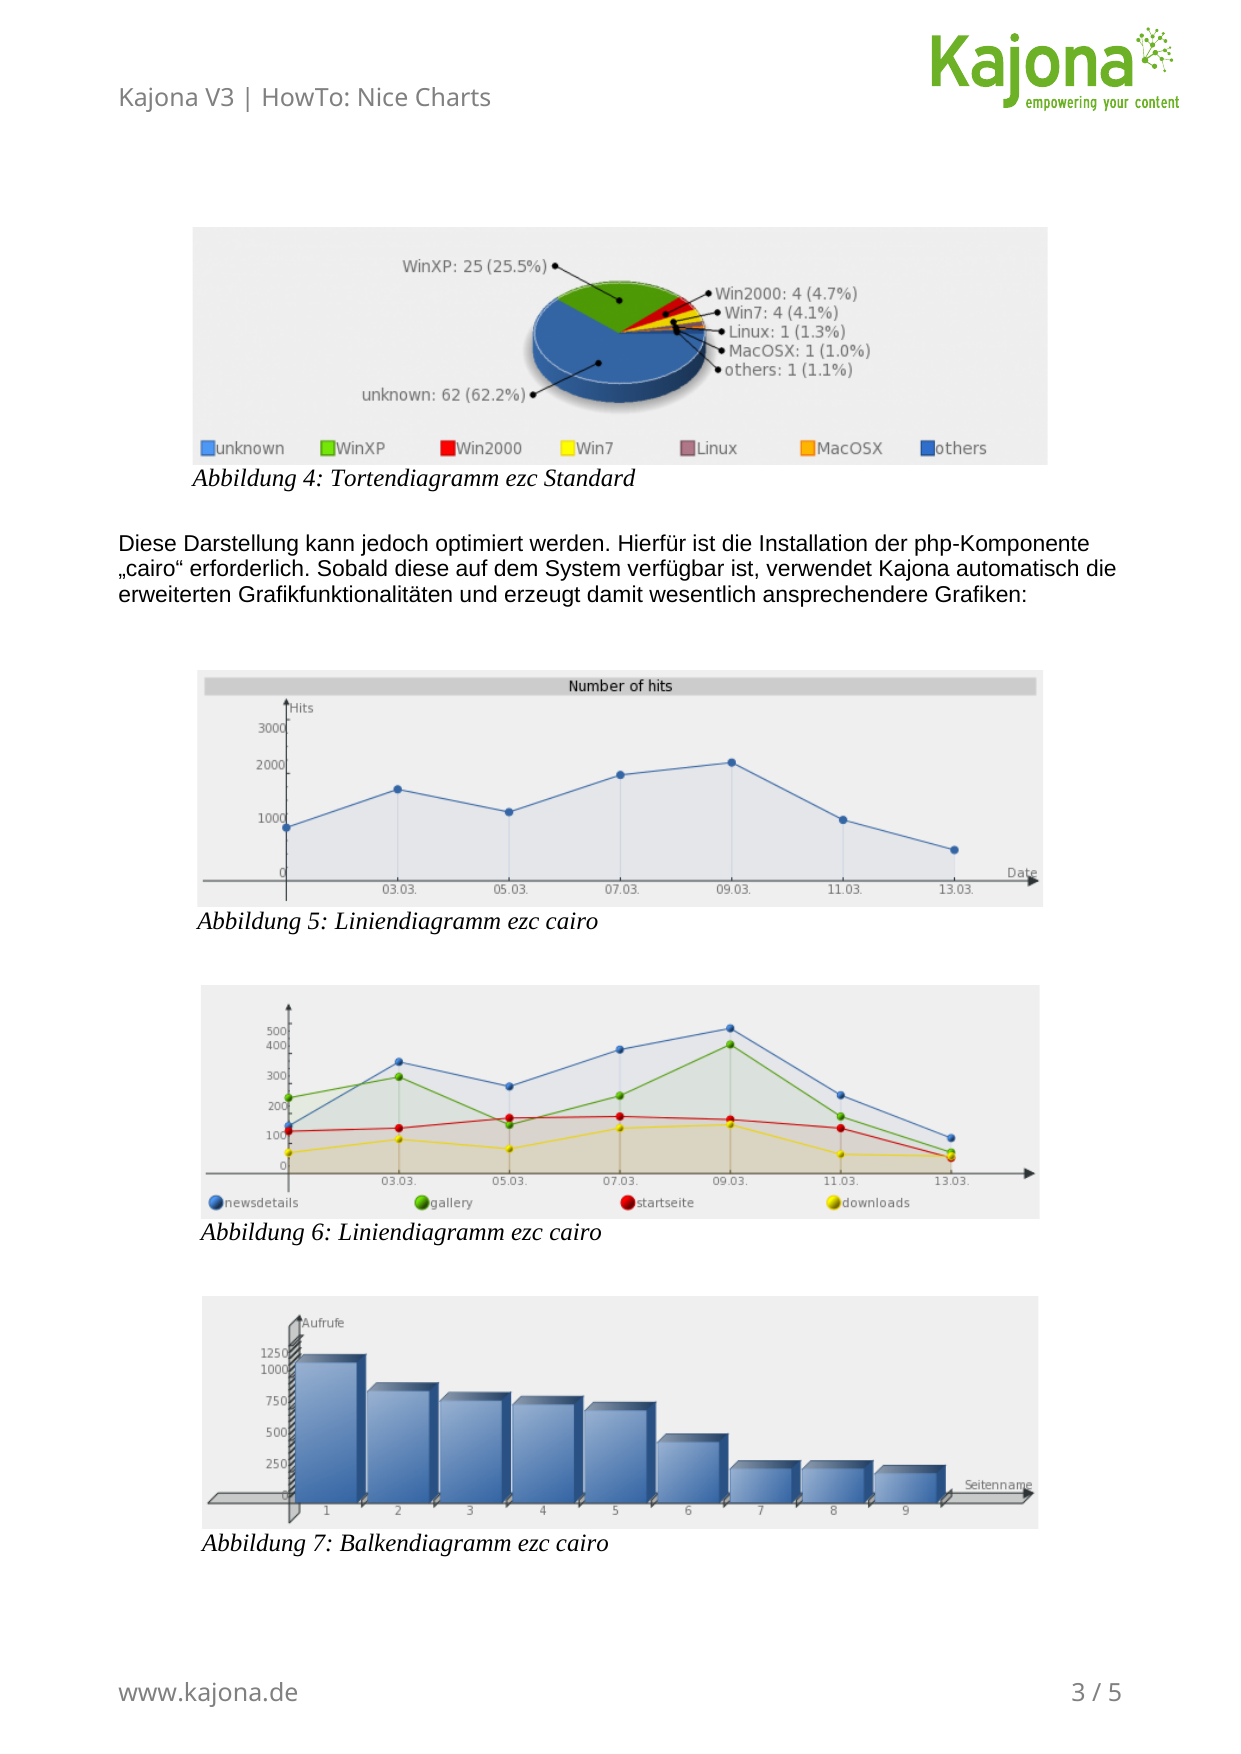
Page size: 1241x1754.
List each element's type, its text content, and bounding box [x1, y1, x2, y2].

text Abbildung 6: Liniendiagramm ezc cairo [201, 1219, 1039, 1246]
text Abbildung 4: Tortendiagramm ezc Standard [192, 465, 1047, 492]
picture [200, 985, 1040, 1219]
text Diese Darstellung kann jedoch optimiert werden. Hierfür ist die Installation der php-Komponente „cairo“ erforderlich. Sobald diese auf dem System verfügbar ist, verwendet Kajona automatisch die erweiterten Grafikfunktionalitäten und erzeugt damit wesentlich ansprechendere Grafiken: [118, 530, 1122, 607]
picture [192, 227, 1048, 465]
text Abbildung 7: Balkendiagramm ezc cairo [202, 1529, 1038, 1557]
picture [197, 670, 1044, 907]
text Abbildung 5: Liniendiagramm ezc cairo [197, 907, 1043, 935]
picture [202, 1296, 1039, 1529]
